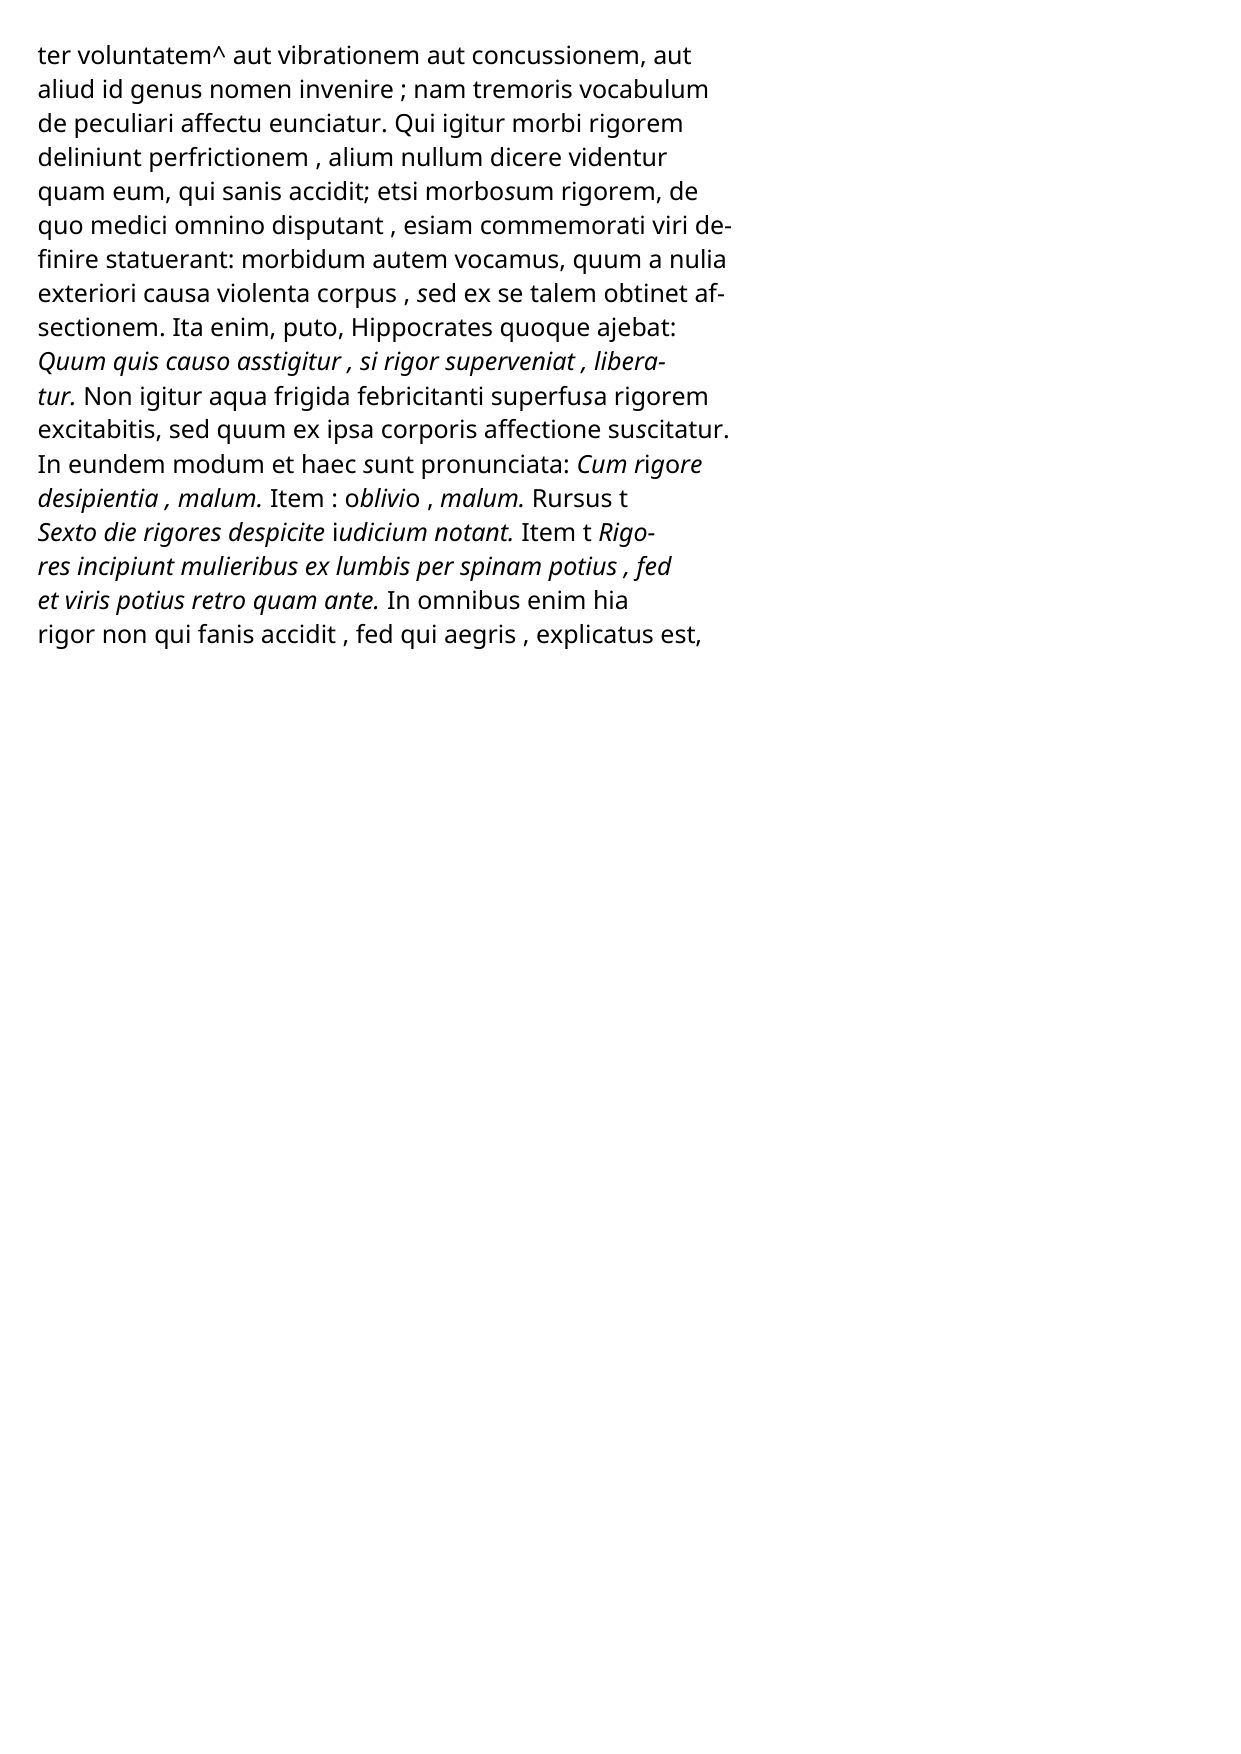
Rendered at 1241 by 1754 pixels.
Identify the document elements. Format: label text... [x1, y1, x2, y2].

text ter voluntatem^ aut vibrationem aut concussionem, aut aliud id genus nomen invenire ; nam tremoris vocabulum de peculiari affectu eunciatur. Qui igitur morbi rigorem deliniunt perfrictionem , alium nullum dicere videntur quam eum, qui sanis accidit; etsi morbosum rigorem, de quo medici omnino disputant , esiam commemorati viri de- finire statuerant: morbidum autem vocamus, quum a nulia exteriori causa violenta corpus , sed ex se talem obtinet af- sectionem. Ita enim, puto, Hippocrates quoque ajebat: Quum quis causo asstigitur , si rigor superveniat , libera- tur. Non igitur aqua frigida febricitanti superfusa rigorem excitabitis, sed quum ex ipsa corporis affectione suscitatur. In eundem modum et haec sunt pronunciata: Cum rigore desipientia , malum. Item : oblivio , malum. Rursus t Sexto die rigores despicite iudicium notant. Item t Rigo- res incipiunt mulieribus ex lumbis per spinam potius , fed et viris potius retro quam ante. In omnibus enim hia rigor non qui fanis accidit , fed qui aegris , explicatus est, [37, 37, 1203, 651]
